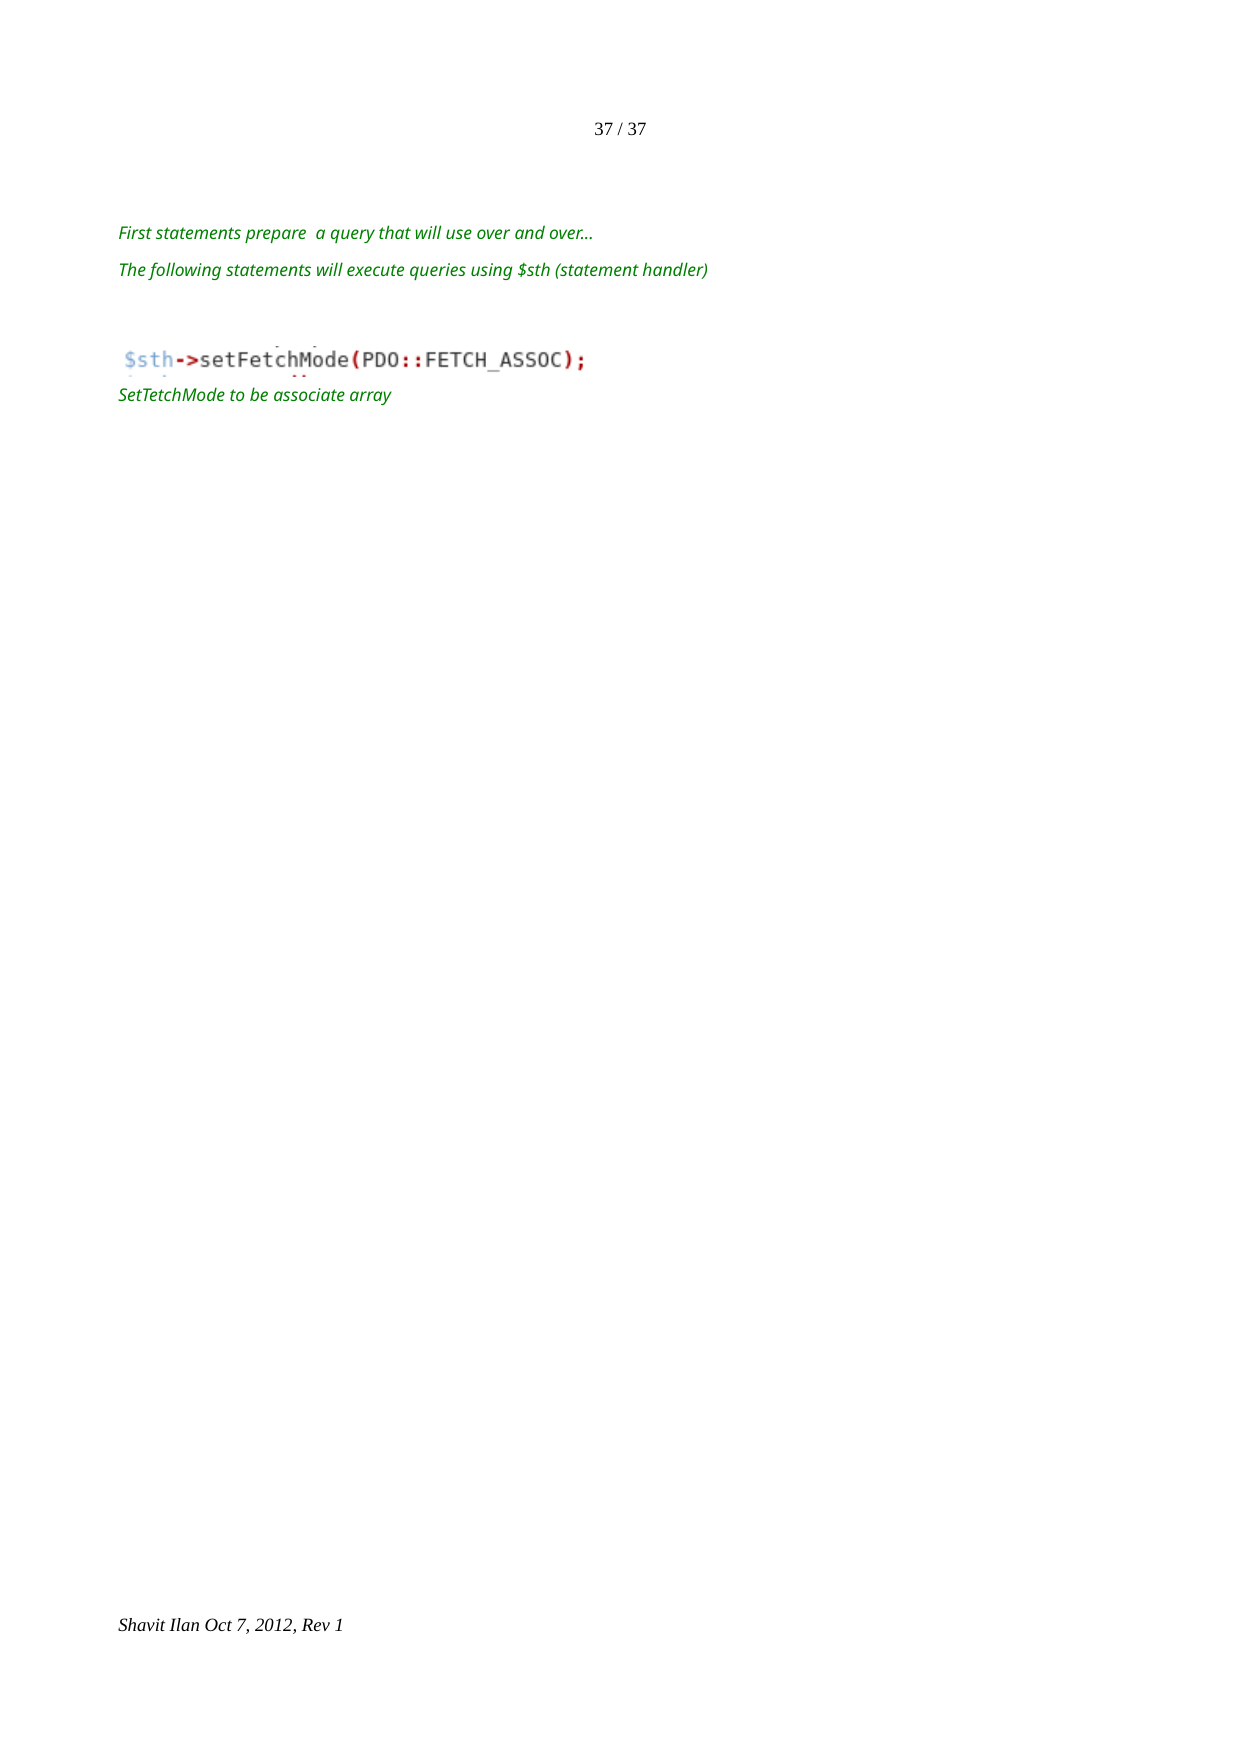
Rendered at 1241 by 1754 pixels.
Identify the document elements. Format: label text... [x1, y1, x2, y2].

subtitle The following statements will execute queries using $sth (statement handler) [118, 258, 1122, 282]
picture [118, 346, 604, 377]
subtitle SetTetchMode to be associate array [118, 382, 1122, 406]
subtitle First statements prepare a query that will use over and over... [118, 220, 1122, 244]
